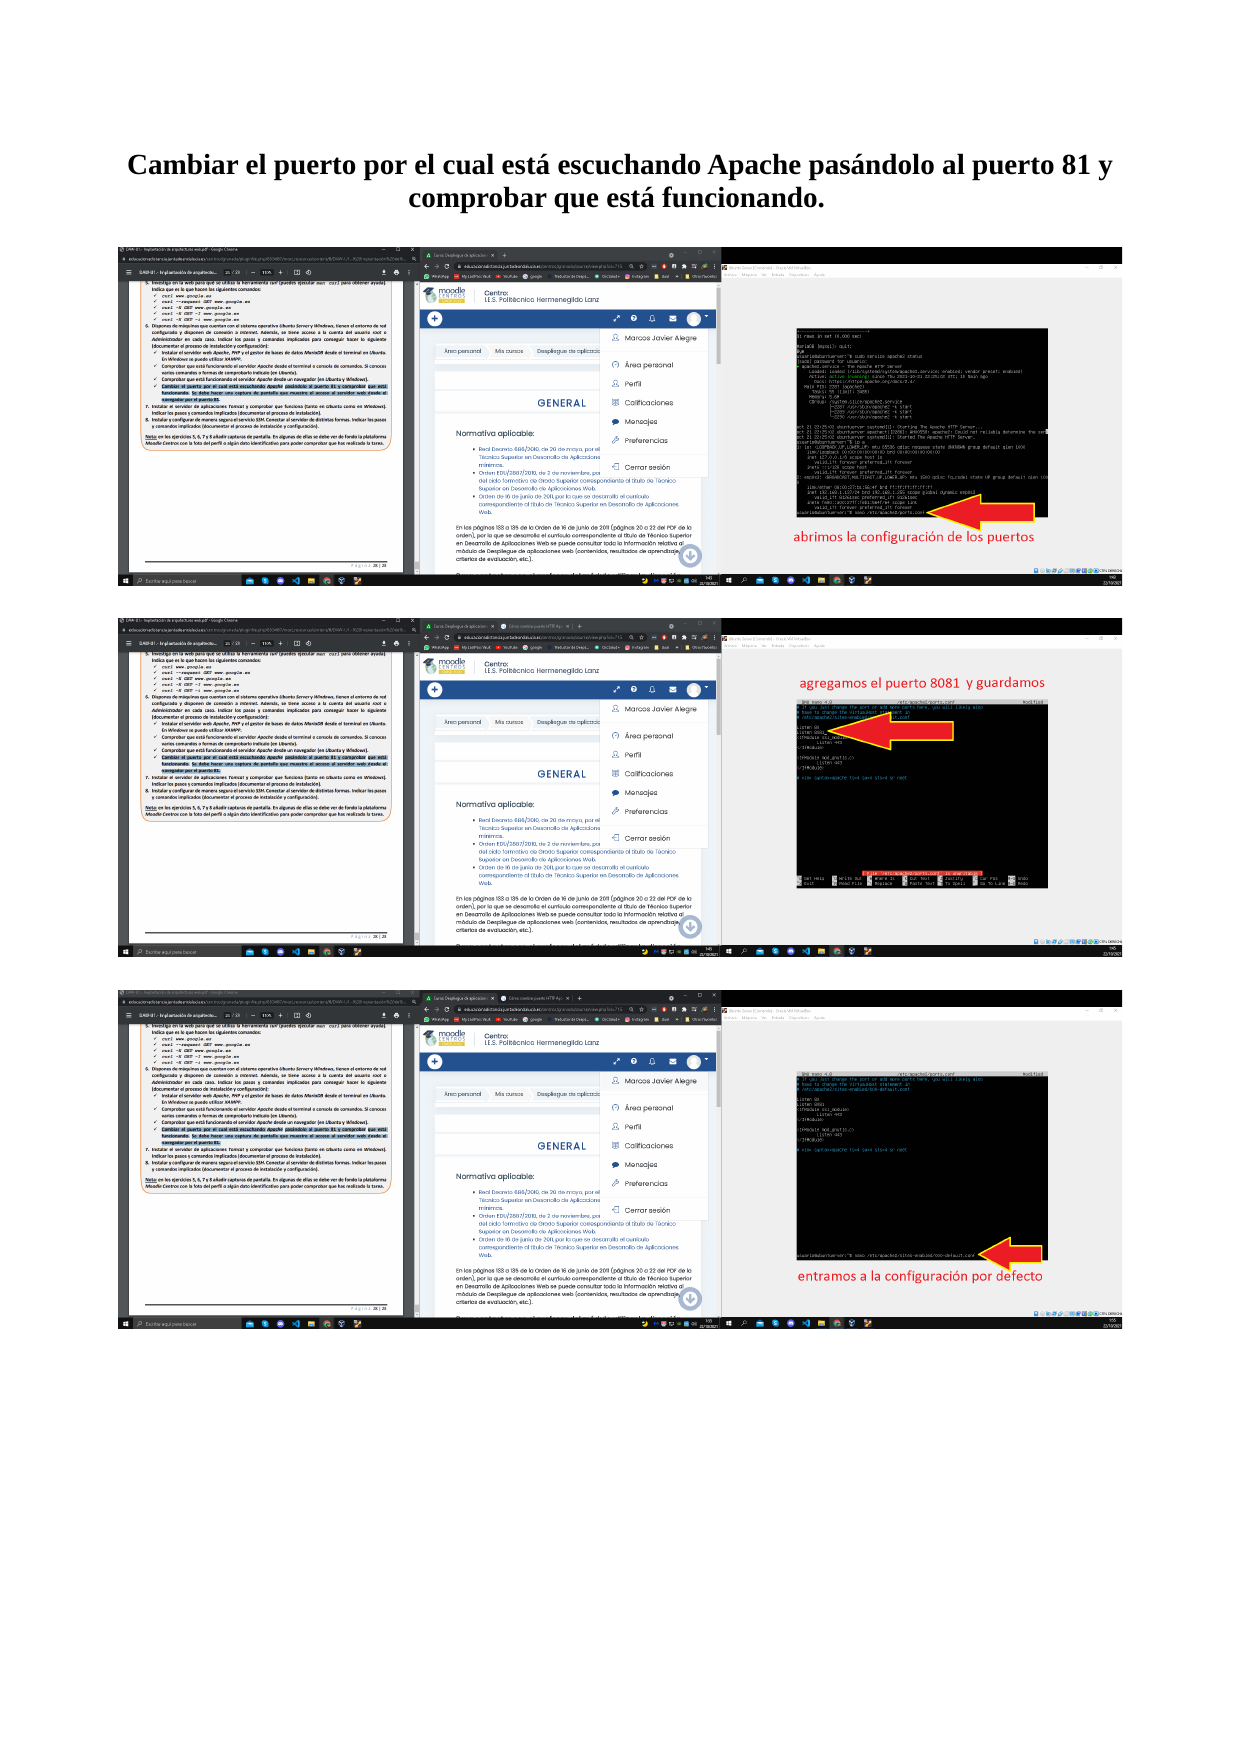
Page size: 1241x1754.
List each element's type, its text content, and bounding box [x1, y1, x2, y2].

text Cambiar el puerto por el cual está escuchando Apache pasándolo al puerto 81 y comprobar que está funcionando. [118, 147, 1122, 214]
picture [118, 247, 1123, 586]
picture [118, 618, 1123, 957]
picture [118, 990, 1123, 1329]
